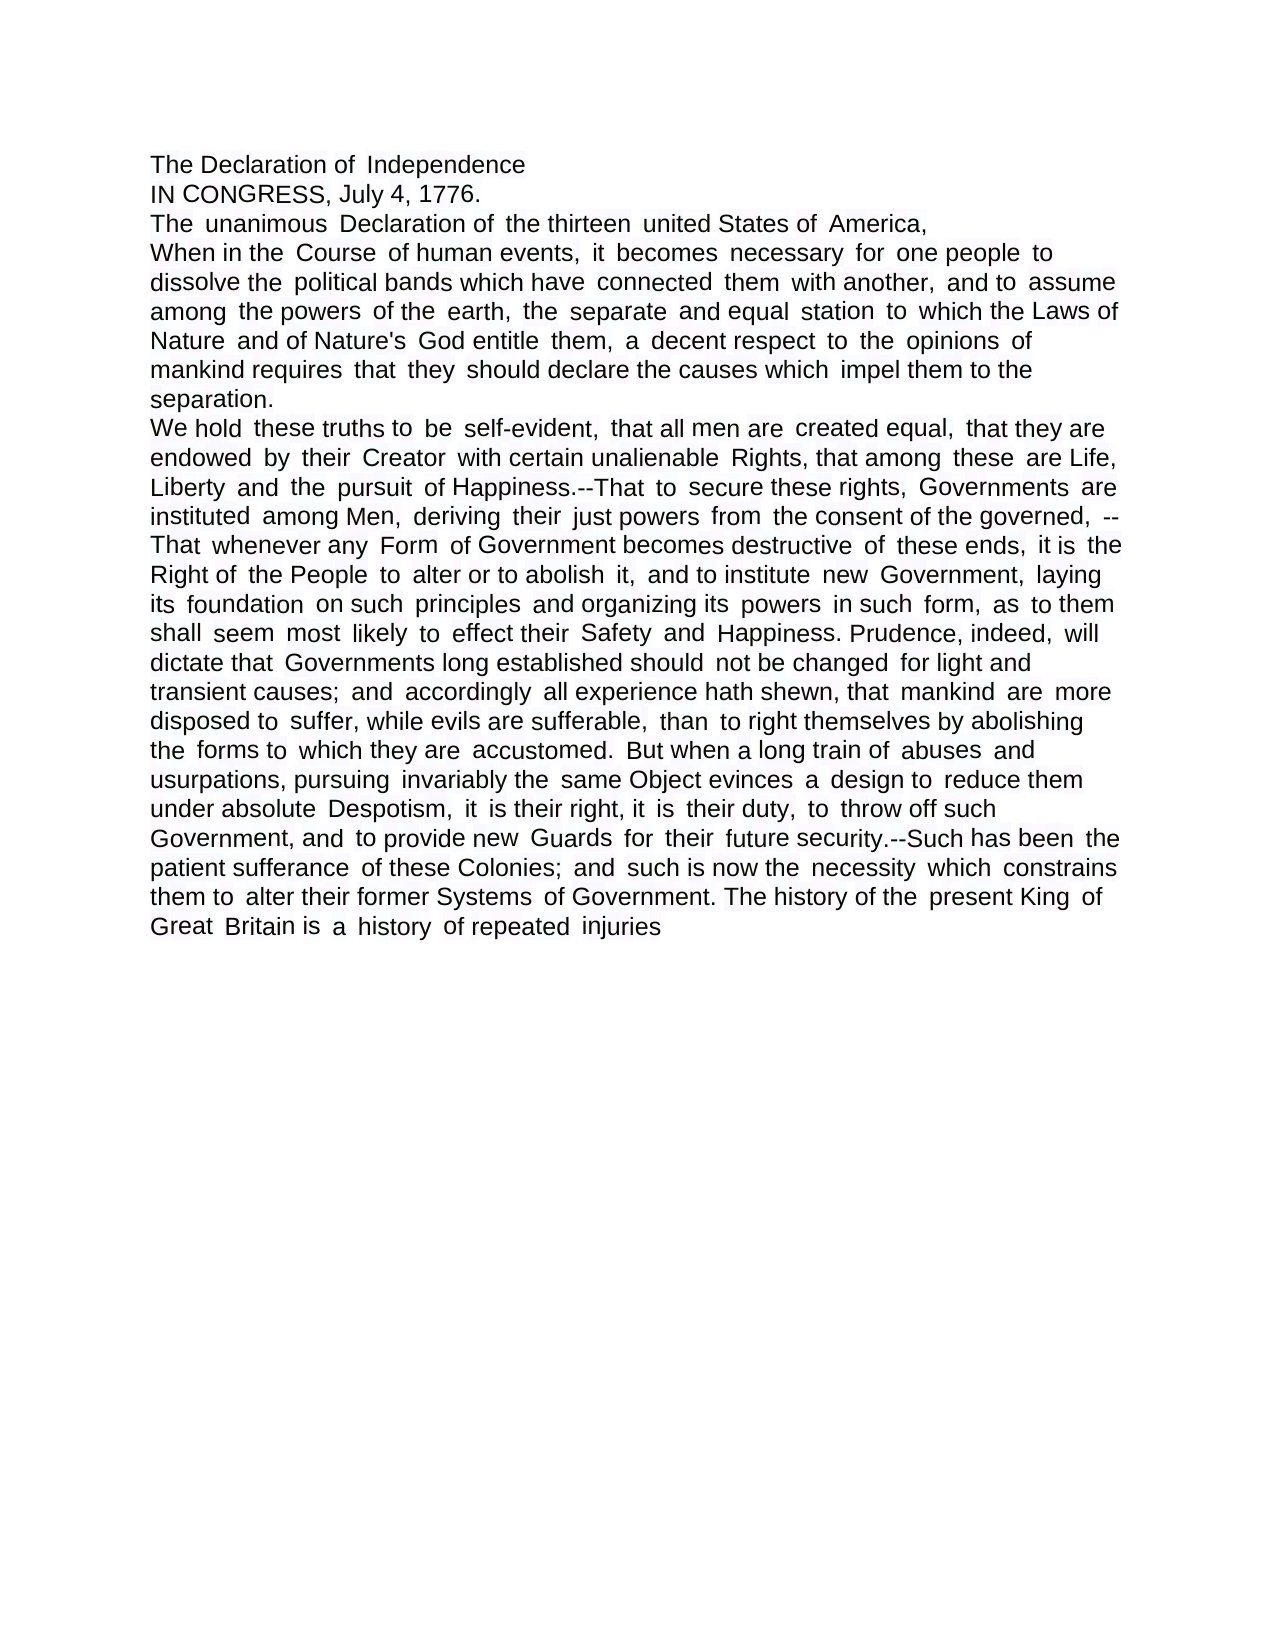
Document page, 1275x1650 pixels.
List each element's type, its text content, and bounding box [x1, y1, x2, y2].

text IN CONGRESS, July 4, 1776. [371, 179, 390, 208]
text IN CONGRESS, July 4, 1776. [481, 179, 1125, 208]
text We hold these truths to be self-evident, that all men are created equal, that they are endowed by their Creator with certain unalienable Rights, that among these are Life, Liberty and the pursuit of Happiness.--That to secure these rights, Governments are instituted among Men, deriving their just powers from the consent of the governed, --That whenever any Form of Government becomes destructive of these ends, it is the Right of the People to alter or to abolish it, and to institute new Government, laying its foundation on such principles and organizing its powers in such form, as to them shall seem most likely to effect their Safety and Happiness. Prudence, indeed, will dictate that Governments long established should not be changed for light and transient causes; and accordingly all experience hath shewn, that mankind are more disposed to suffer, while evils are sufferable, than to right themselves by abolishing the forms to which they are accustomed. But when a long train of abuses and usurpations, pursuing invariably the same Object evinces a design to reduce them under absolute Despotism, it is their right, it is their duty, to throw off such Government, and to provide new Guards for their future security.--Such has been the patient sufferance of these Colonies; and such is now the necessity which constrains them to alter their former Systems of Government. The history of the present King of Great Britain is a history of repeated injuries [150, 413, 1125, 940]
text The Declaration of Independence [179, 150, 218, 179]
text IN CONGRESS, July 4, 1776. [275, 179, 339, 208]
text The Declaration of Independence [485, 150, 1125, 179]
text IN CONGRESS, July 4, 1776. [150, 179, 182, 208]
text The unanimous Declaration of the thirteen united States of America, [150, 208, 1125, 238]
text When in the Course of human events, it becomes necessary for one people to dissolve the political bands which have connected them with another, and to assume among the powers of the earth, the separate and equal station to which the Laws of Nature and of Nature's God entitle them, a decent respect to the opinions of mankind requires that they should declare the causes which impel them to the separation. [274, 238, 1125, 413]
text When in the Course of human events, it becomes necessary for one people to dissolve the political bands which have connected them with another, and to assume among the powers of the earth, the separate and equal station to which the Laws of Nature and of Nature's God entitle them, a decent respect to the opinions of mankind requires that they should declare the causes which impel them to the separation. [510, 238, 624, 326]
text The Declaration of Independence [299, 150, 348, 179]
